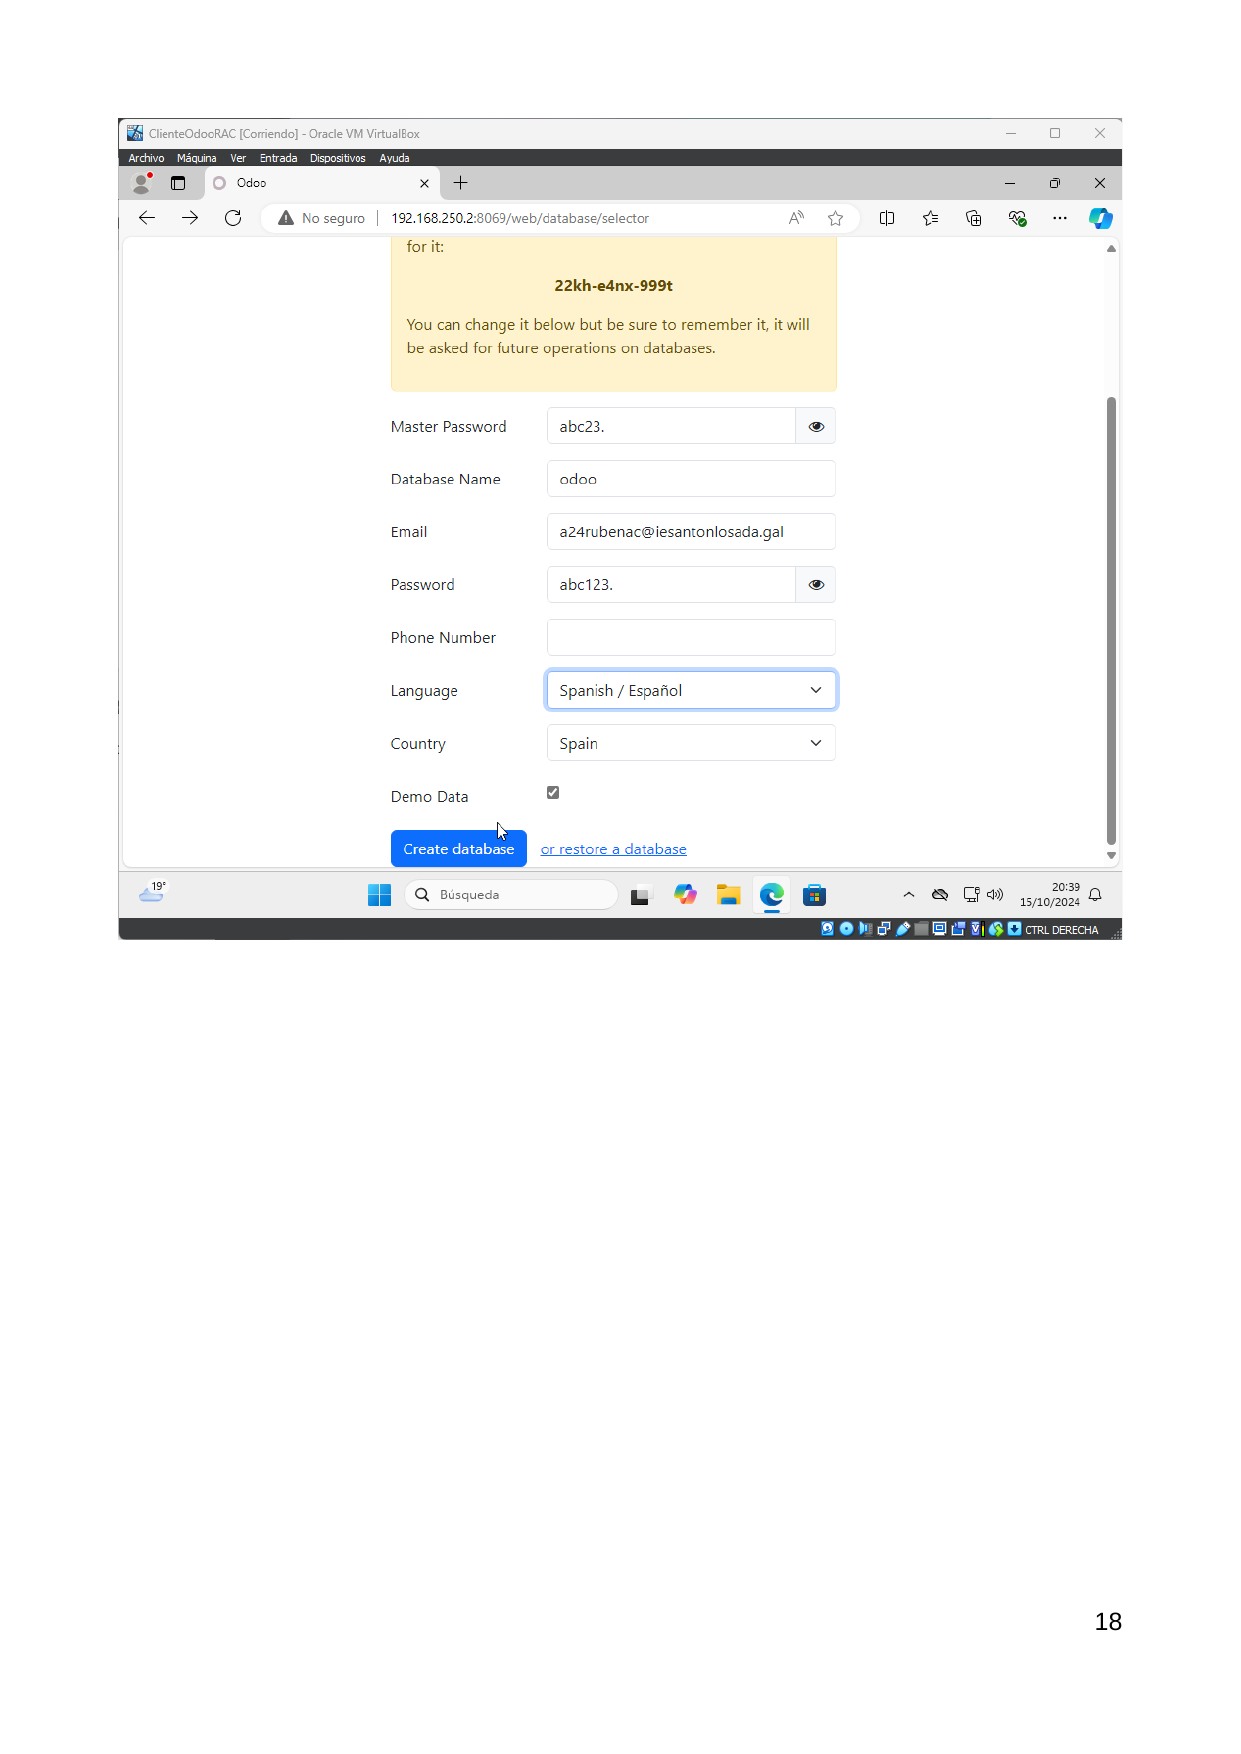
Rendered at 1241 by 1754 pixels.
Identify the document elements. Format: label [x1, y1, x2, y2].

picture [118, 118, 1123, 940]
